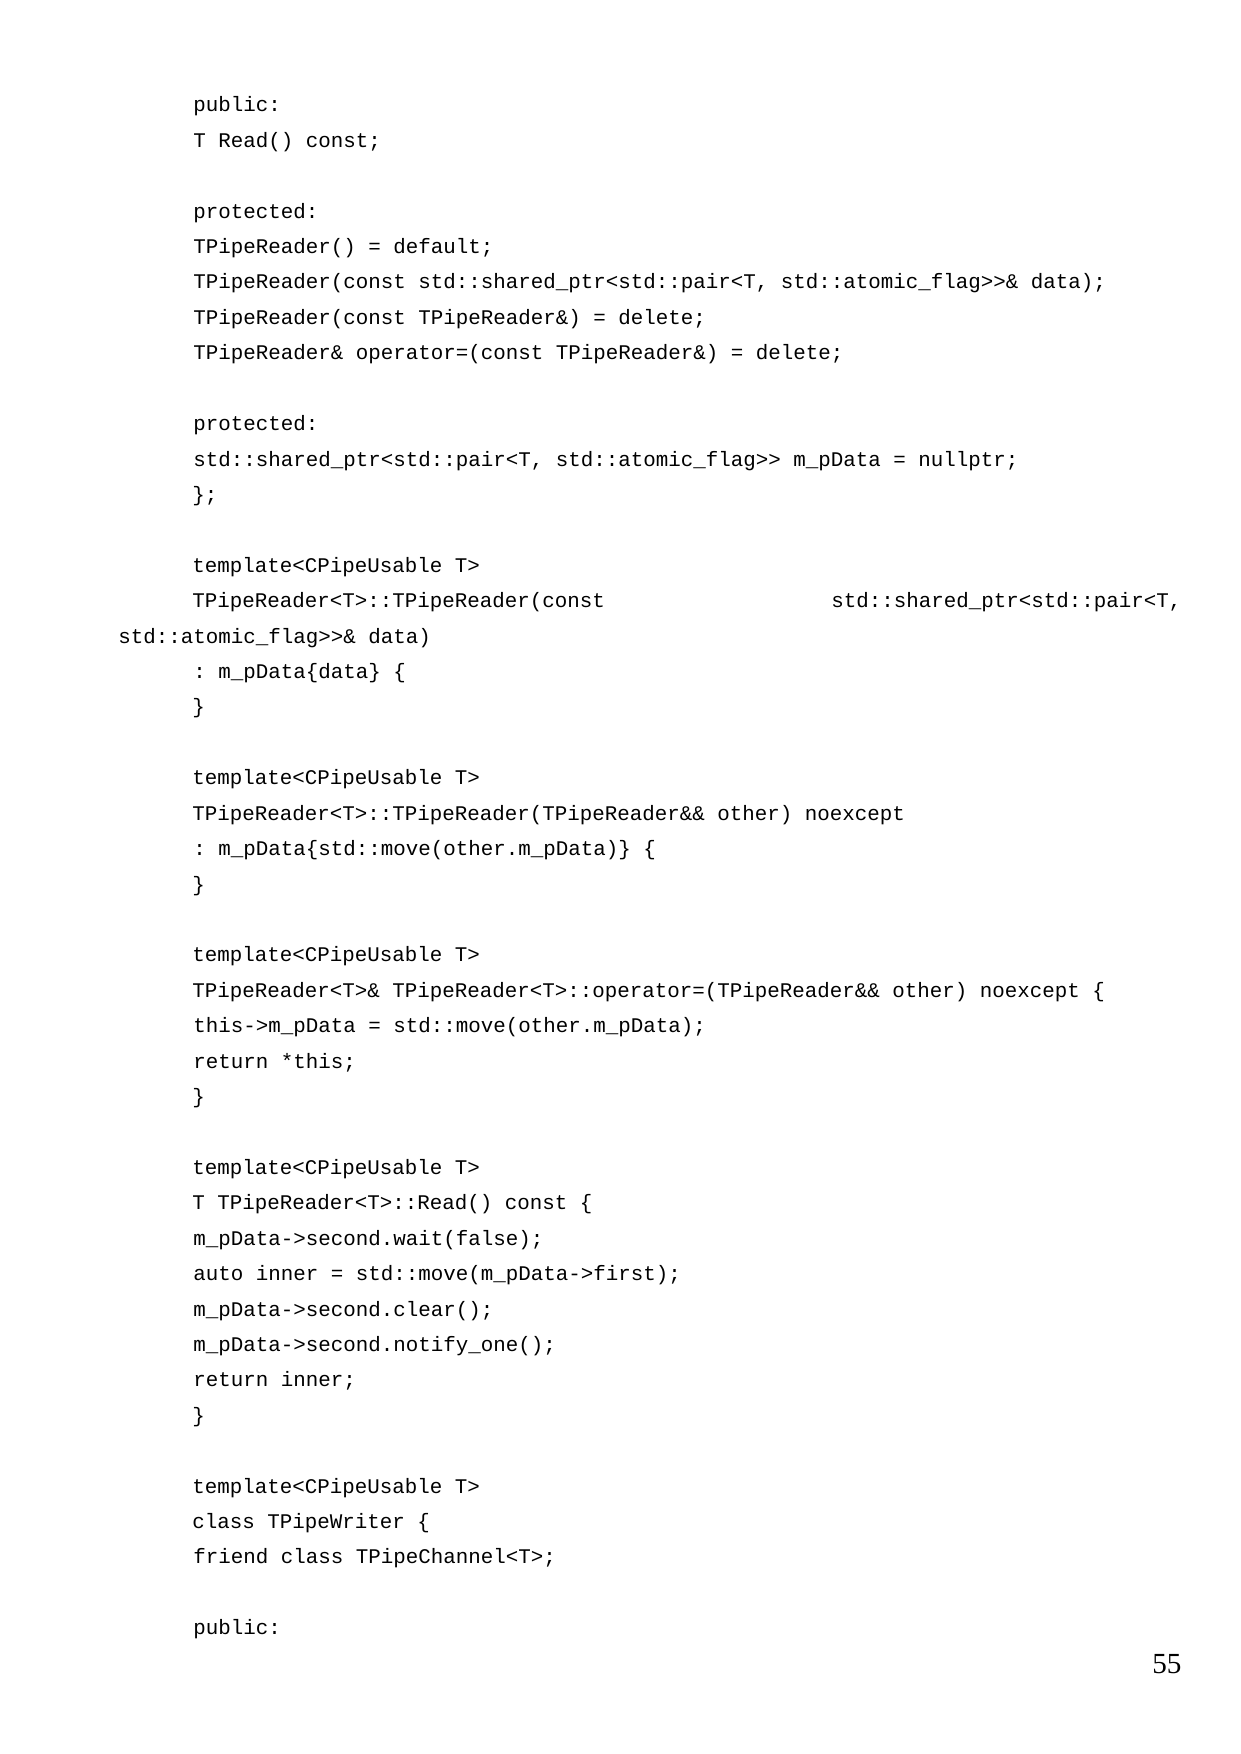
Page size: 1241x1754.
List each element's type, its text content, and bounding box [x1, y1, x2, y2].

text auto inner = std::move(m_pData->first); [118, 1263, 1181, 1287]
text class TPipeWriter { [118, 1511, 1181, 1535]
text } [118, 697, 1181, 720]
text m_pData->second.clear(); [118, 1299, 1181, 1322]
text return inner; [118, 1369, 1181, 1393]
text : m_pData{data} { [118, 661, 1181, 685]
text template<CPipeUsable T> [118, 1476, 1181, 1499]
text : m_pData{std::move(other.m_pData)} { [118, 838, 1181, 862]
text public: [118, 1617, 1181, 1641]
text template<CPipeUsable T> [118, 944, 1181, 968]
text }; [118, 484, 1181, 508]
text TPipeReader<T>::TPipeReader(const std::shared_ptr<std::pair<T, std::atomic_flag>>& data) [118, 590, 1181, 649]
text TPipeReader& operator=(const TPipeReader&) = delete; [118, 342, 1181, 366]
text T TPipeReader<T>::Read() const { [118, 1192, 1181, 1216]
text TPipeReader(const std::shared_ptr<std::pair<T, std::atomic_flag>>& data); [118, 272, 1181, 295]
text friend class TPipeChannel<T>; [118, 1547, 1181, 1570]
text protected: [118, 201, 1181, 224]
text std::shared_ptr<std::pair<T, std::atomic_flag>> m_pData = nullptr; [118, 449, 1181, 472]
text m_pData->second.wait(false); [118, 1228, 1181, 1251]
text template<CPipeUsable T> [118, 555, 1181, 578]
text template<CPipeUsable T> [118, 1157, 1181, 1181]
text TPipeReader(const TPipeReader&) = delete; [118, 307, 1181, 331]
text public: [118, 94, 1181, 118]
text return *this; [118, 1051, 1181, 1074]
text } [118, 1405, 1181, 1428]
text } [118, 874, 1181, 897]
text this->m_pData = std::move(other.m_pData); [118, 1015, 1181, 1039]
text TPipeReader() = default; [118, 236, 1181, 260]
text m_pData->second.notify_one(); [118, 1334, 1181, 1358]
text protected: [118, 413, 1181, 437]
text TPipeReader<T>::TPipeReader(TPipeReader&& other) noexcept [118, 803, 1181, 826]
text template<CPipeUsable T> [118, 767, 1181, 791]
text T Read() const; [118, 130, 1181, 153]
text } [118, 1086, 1181, 1110]
text TPipeReader<T>& TPipeReader<T>::operator=(TPipeReader&& other) noexcept { [118, 980, 1181, 1003]
